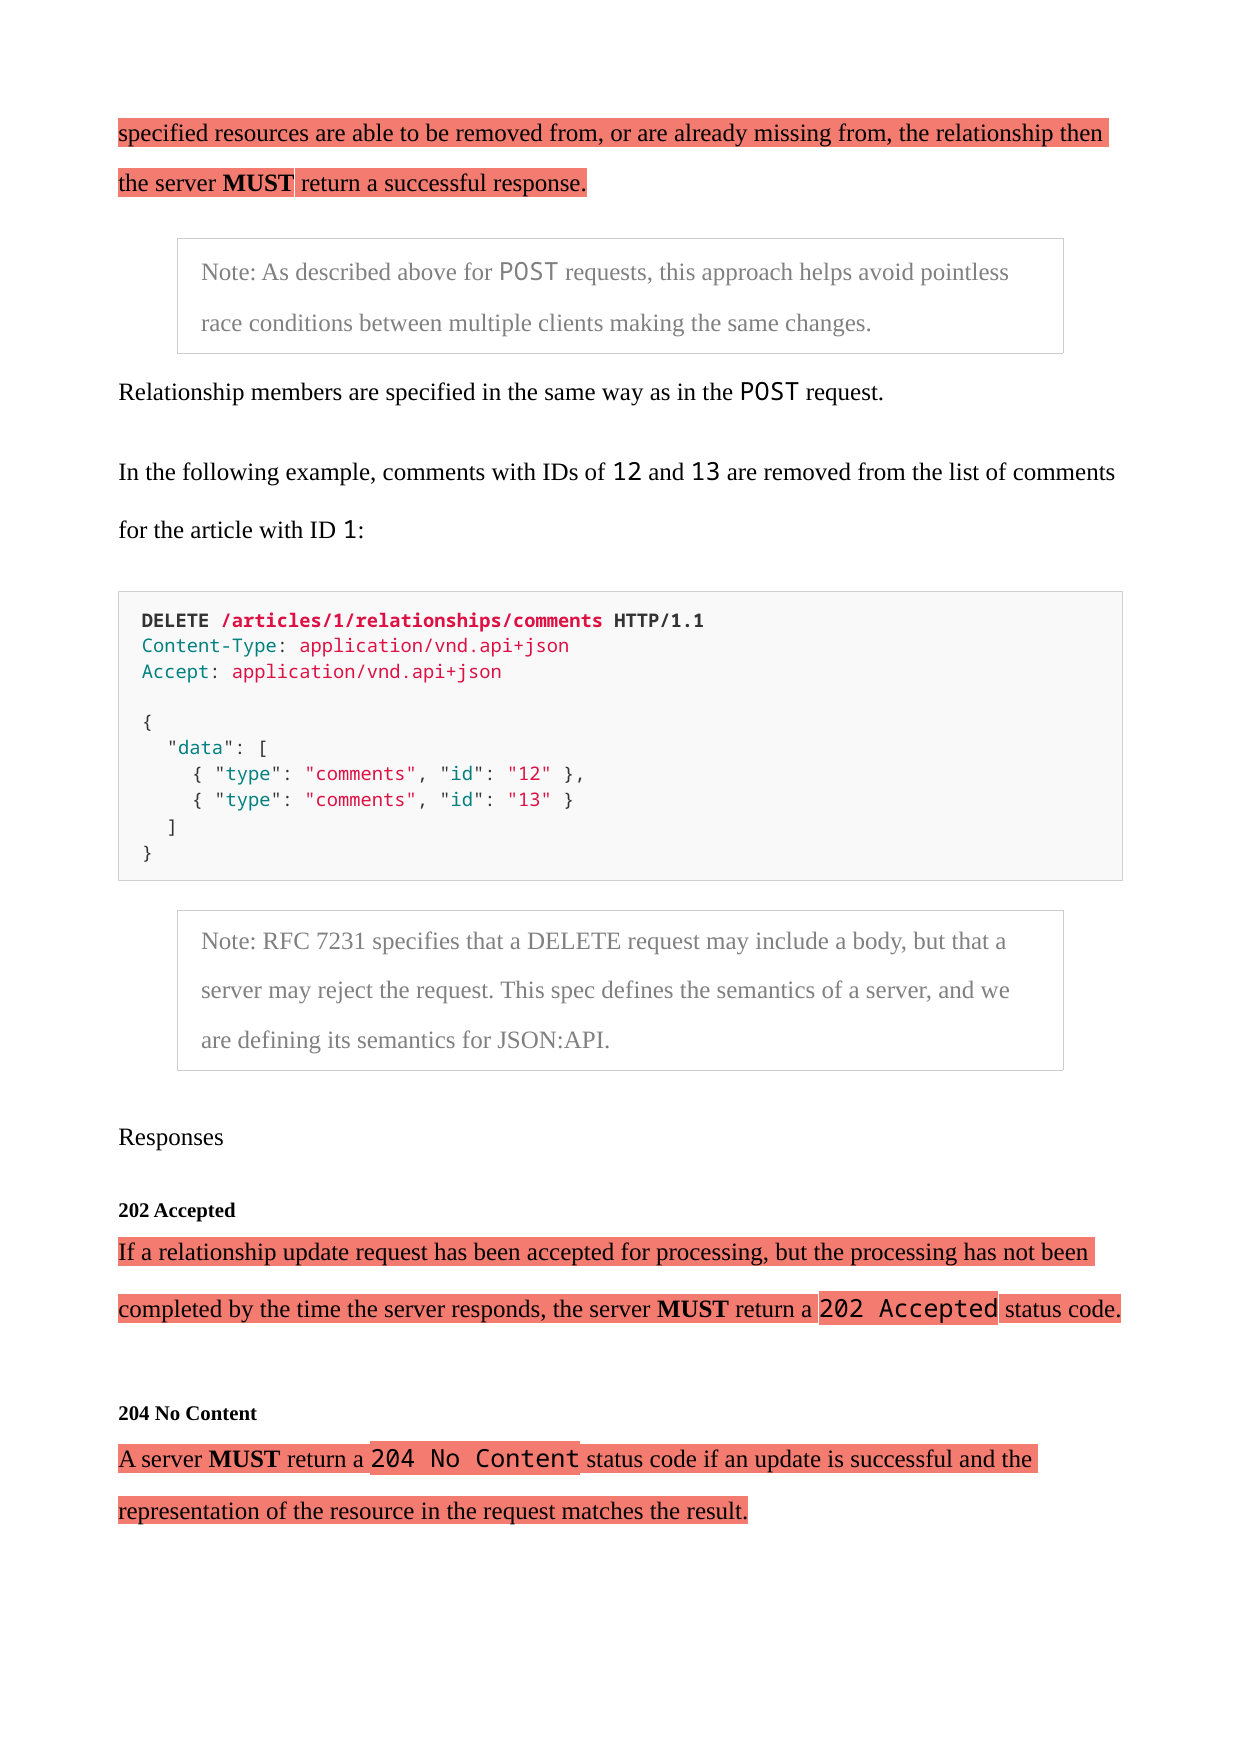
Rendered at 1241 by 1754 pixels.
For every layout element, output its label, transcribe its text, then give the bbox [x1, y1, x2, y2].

text Relationship members are specified in the same way as in the POST request. [118, 374, 1122, 408]
text Accept: application/vnd.api+json [119, 642, 1122, 668]
text { "type": "comments", "id": "13" } [119, 771, 1122, 797]
subtitle 204 No Content [118, 1401, 1122, 1425]
text Content-Type: application/vnd.api+json [119, 617, 1122, 642]
text A server MUST return a 204 No Content status code if an update is successful and the representation of the resource in the request matches the result. [118, 1441, 1122, 1524]
text ] [329, 797, 335, 805]
text Note: As described above for POST requests, this approach helps avoid pointless race conditions between multiple clients making the same changes. [178, 239, 1063, 353]
text { [119, 693, 1122, 718]
text Note: RFC 7231 specifies that a DELETE request may include a body, but that a server may reject the request. This spec defines the semantics of a server, and we are defining its semantics for JSON:API. [178, 911, 1063, 1070]
subtitle 202 Accepted [118, 1197, 1122, 1222]
text specified resources are able to be removed from, or are already missing from, the relationship then the server MUST return a successful response. [118, 118, 1122, 197]
text } [119, 824, 1122, 880]
text { "type": "comments", "id": "12" }, [119, 744, 1122, 771]
text ] [119, 797, 1122, 824]
text If a relationship update request has been accepted for processing, but the processing has not been completed by the time the server responds, the server MUST return a 202 Accepted status code. [118, 1237, 1122, 1325]
subtitle Responses [118, 1122, 1122, 1151]
text In the following example, comments with IDs of 12 and 13 are removed from the list of comments for the article with ID 1: [118, 453, 1122, 546]
text DELETE /articles/1/relationships/comments HTTP/1.1 [119, 592, 1122, 617]
text "data": [ [119, 718, 1122, 744]
